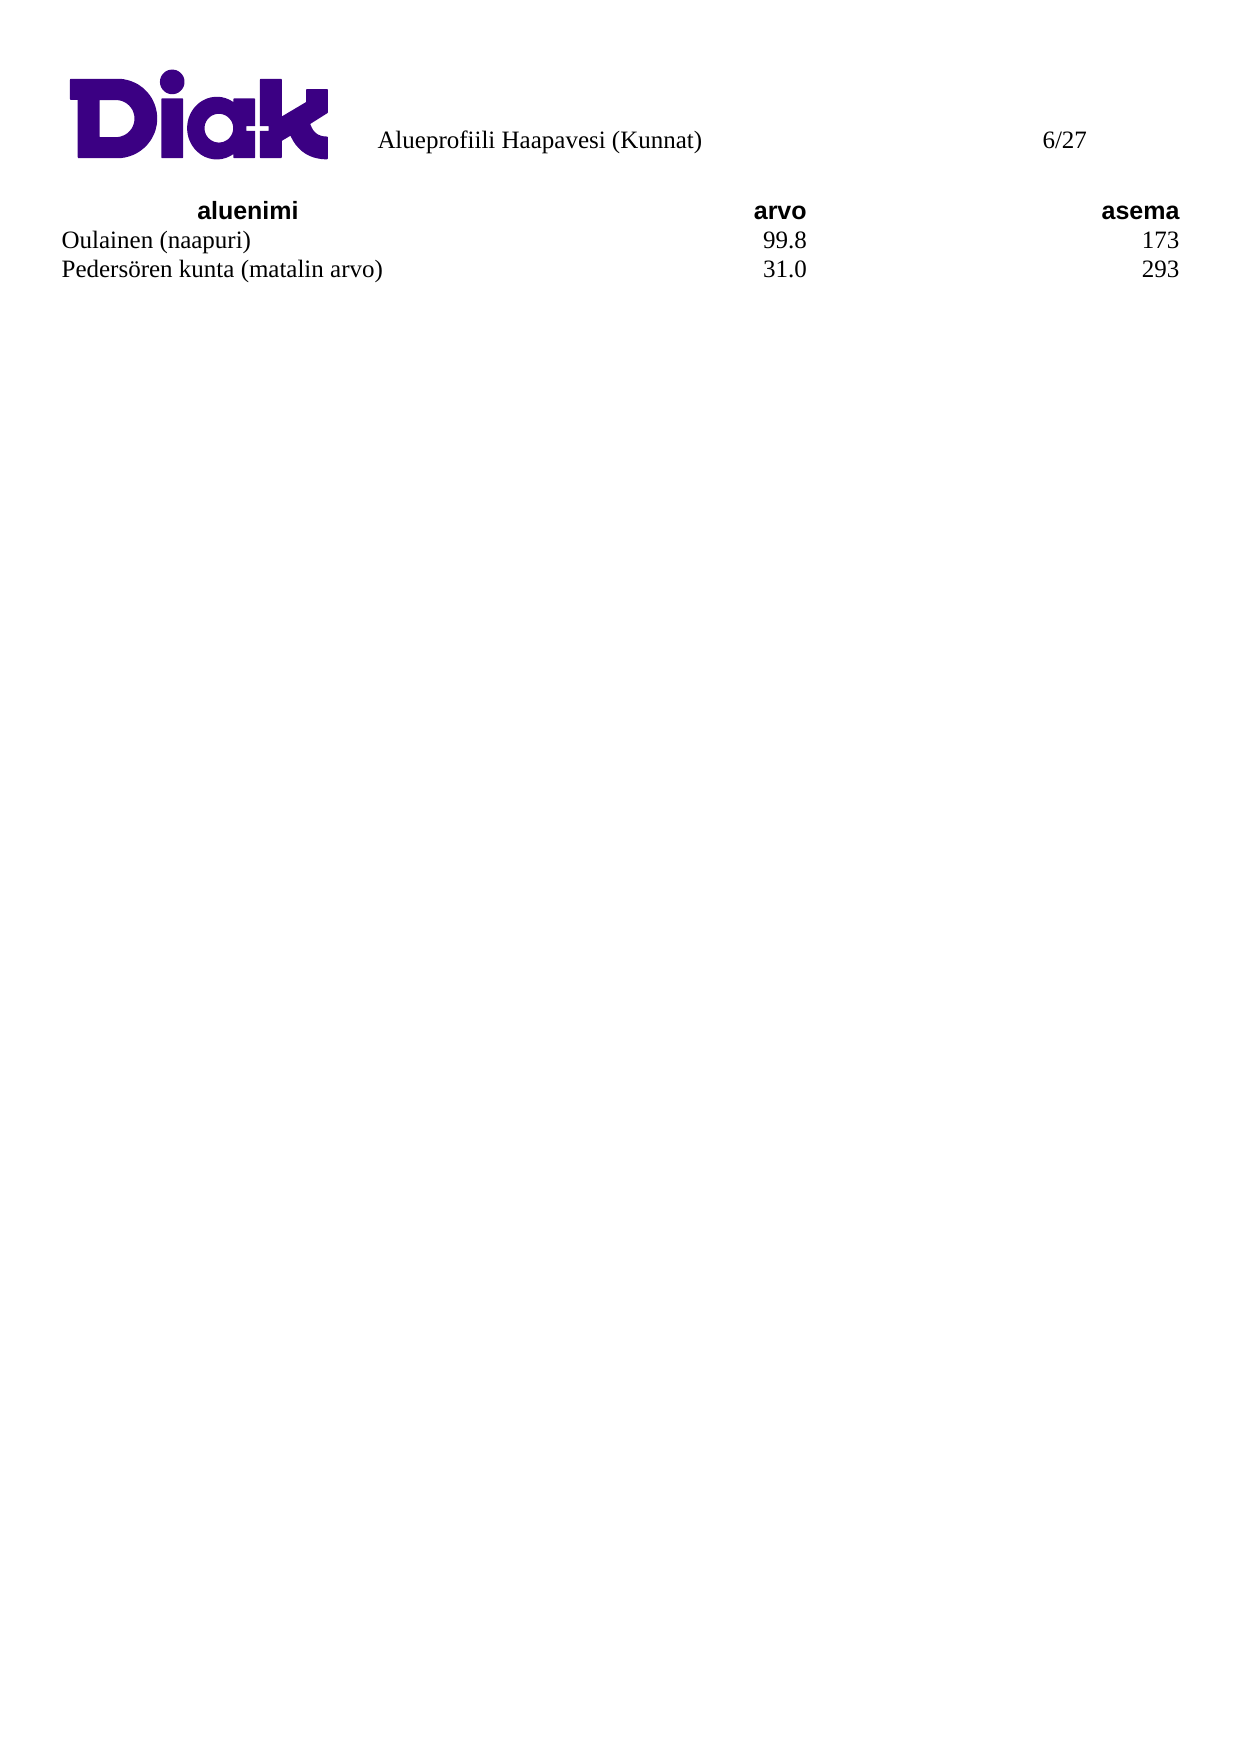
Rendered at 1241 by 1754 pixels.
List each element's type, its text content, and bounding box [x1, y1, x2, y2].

table_cell 293 [806, 254, 1179, 282]
table_cell Pedersören kunta (matalin arvo) [61, 254, 434, 282]
table_cell 31.0 [434, 254, 806, 282]
table_cell 173 [806, 225, 1179, 254]
table_header asema [806, 196, 1179, 225]
table_cell 99.8 [434, 225, 806, 254]
table_header arvo [434, 196, 806, 225]
table_header aluenimi [61, 196, 434, 225]
table_cell Oulainen (naapuri) [61, 225, 434, 254]
